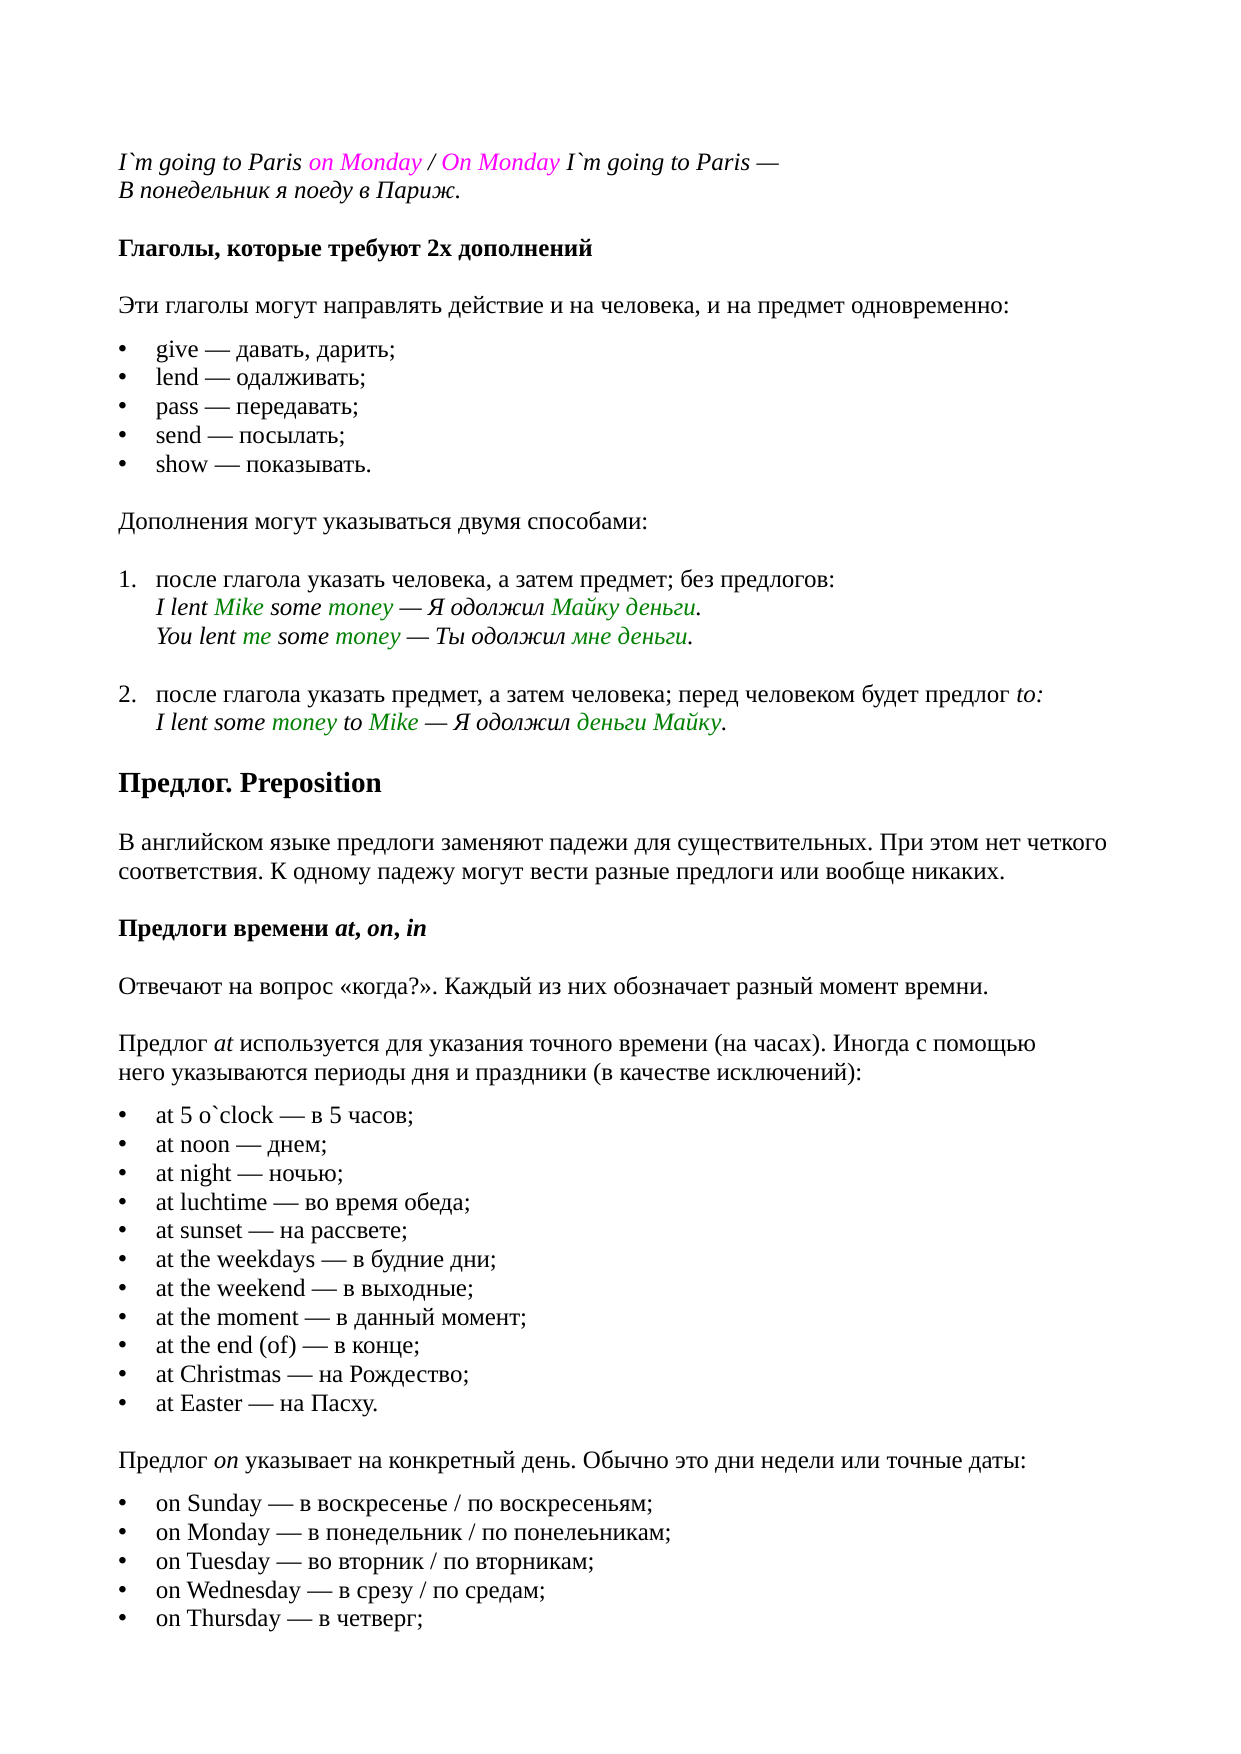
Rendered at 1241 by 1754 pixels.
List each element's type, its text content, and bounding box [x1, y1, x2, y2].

text Глаголы, которые требуют 2х дополнений [118, 233, 1122, 262]
list после глагола указать человека, а затем предмет; без предлогов: [118, 564, 1122, 592]
list You lent me some money — Ты одолжил мне деньги. [118, 621, 1122, 650]
list on Tuesday — во вторник / по вторникам; [118, 1546, 1122, 1575]
list at noon — днем; [118, 1129, 1122, 1158]
list show — показывать. [118, 449, 1122, 477]
list on Monday — в понедельник / по понелеьникам; [118, 1517, 1122, 1546]
text него указываются периоды дня и праздники (в качестве исключений): [118, 1057, 1122, 1086]
text Отвечают на вопрос «когда?». Каждый из них обозначает разный момент времни. [118, 971, 1122, 1000]
list at the weekend — в выходные; [118, 1273, 1122, 1302]
list on Wednesday — в срезу / по средам; [118, 1575, 1122, 1603]
text В английском языке предлоги заменяют падежи для существительных. При этом нет четкого соответствия. К одному падежу могут вести разные предлоги или вообще никаких. [118, 827, 1122, 885]
text I`m going to Paris on Monday / On Monday I`m going to Paris — [118, 147, 1122, 176]
list после глагола указать предмет, а затем человека; перед человеком будет предлог to: [118, 679, 1122, 707]
text В понедельник я поеду в Париж. [118, 176, 1122, 204]
list give — давать, дарить; [118, 334, 1122, 362]
text Предлог. Preposition [118, 765, 1122, 798]
list at 5 o`clock — в 5 часов; [118, 1100, 1122, 1129]
list at Christmas — на Рождество; [118, 1359, 1122, 1388]
list at night — ночью; [118, 1158, 1122, 1187]
list at luchtime — во время обеда; [118, 1187, 1122, 1215]
list lend — одалживать; [118, 362, 1122, 391]
text Предлог at используется для указания точного времени (на часах). Иногда с помощью [118, 1028, 1122, 1057]
list at the end (of) — в конце; [118, 1330, 1122, 1359]
list at Easter — на Пасху. [118, 1388, 1122, 1417]
list on Thursday — в четверг; [118, 1603, 1122, 1632]
list I lent Mike some money — Я одолжил Майку деньги. [118, 592, 1122, 621]
text Предлог on указывает на конкретный день. Обычно это дни недели или точные даты: [118, 1445, 1122, 1474]
list I lent some money to Mike — Я одолжил деньги Майку. [118, 707, 1122, 736]
list at the moment — в данный момент; [118, 1302, 1122, 1330]
text Дополнения могут указываться двумя способами: [118, 506, 1122, 535]
list send — посылать; [118, 420, 1122, 449]
list on Sunday — в воскресенье / по воскресеньям; [118, 1488, 1122, 1517]
text Эти глаголы могут направлять действие и на человека, и на предмет одновременно: [118, 291, 1122, 319]
list pass — передавать; [118, 391, 1122, 420]
list at sunset — на рассвете; [118, 1215, 1122, 1244]
text Предлоги времени at, on, in [118, 913, 1122, 942]
list at the weekdays — в будние дни; [118, 1244, 1122, 1273]
